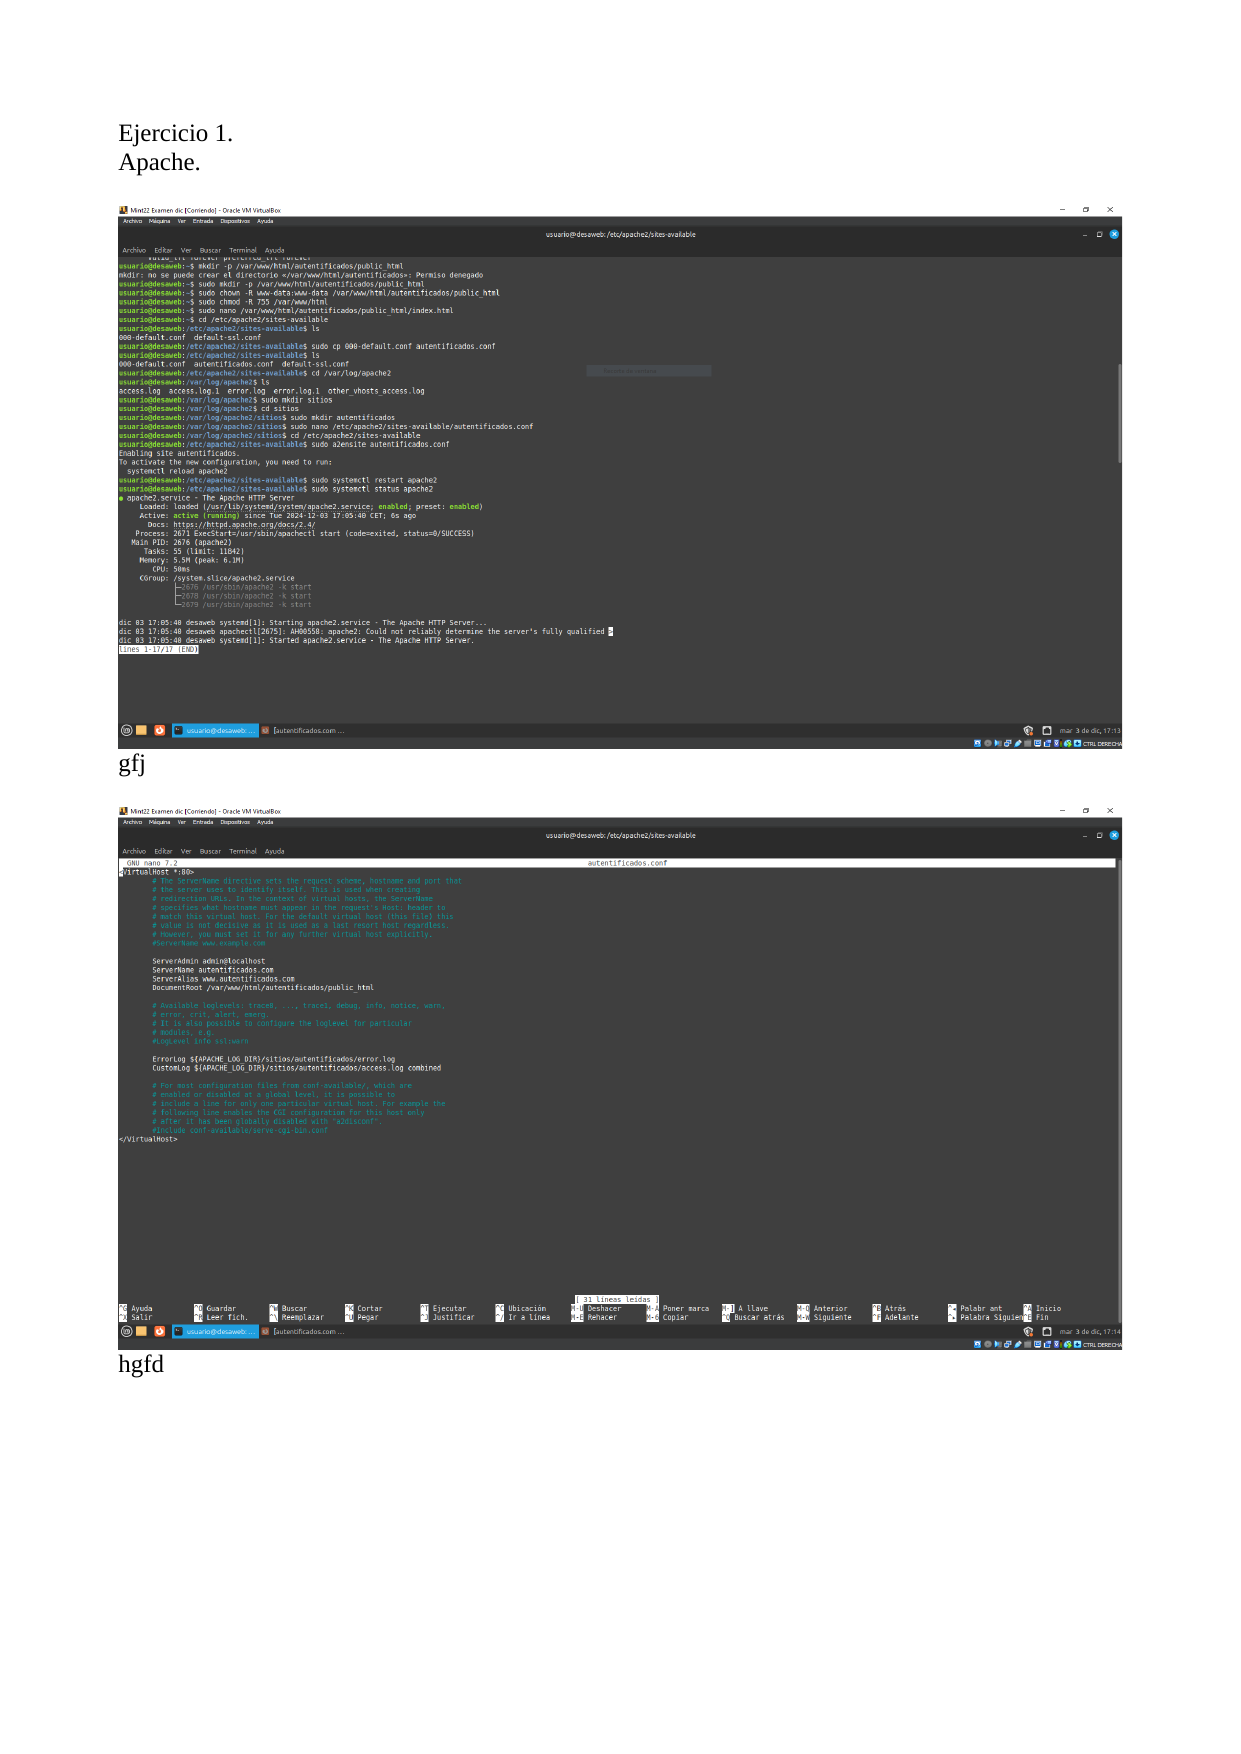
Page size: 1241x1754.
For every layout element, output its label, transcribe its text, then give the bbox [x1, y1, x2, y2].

picture [118, 204, 1123, 749]
text Ejercicio 1. [118, 118, 1122, 147]
text gfj [118, 749, 1122, 777]
picture [118, 805, 1123, 1350]
text hgfd [118, 1350, 1122, 1378]
text Apache. [118, 147, 1122, 176]
